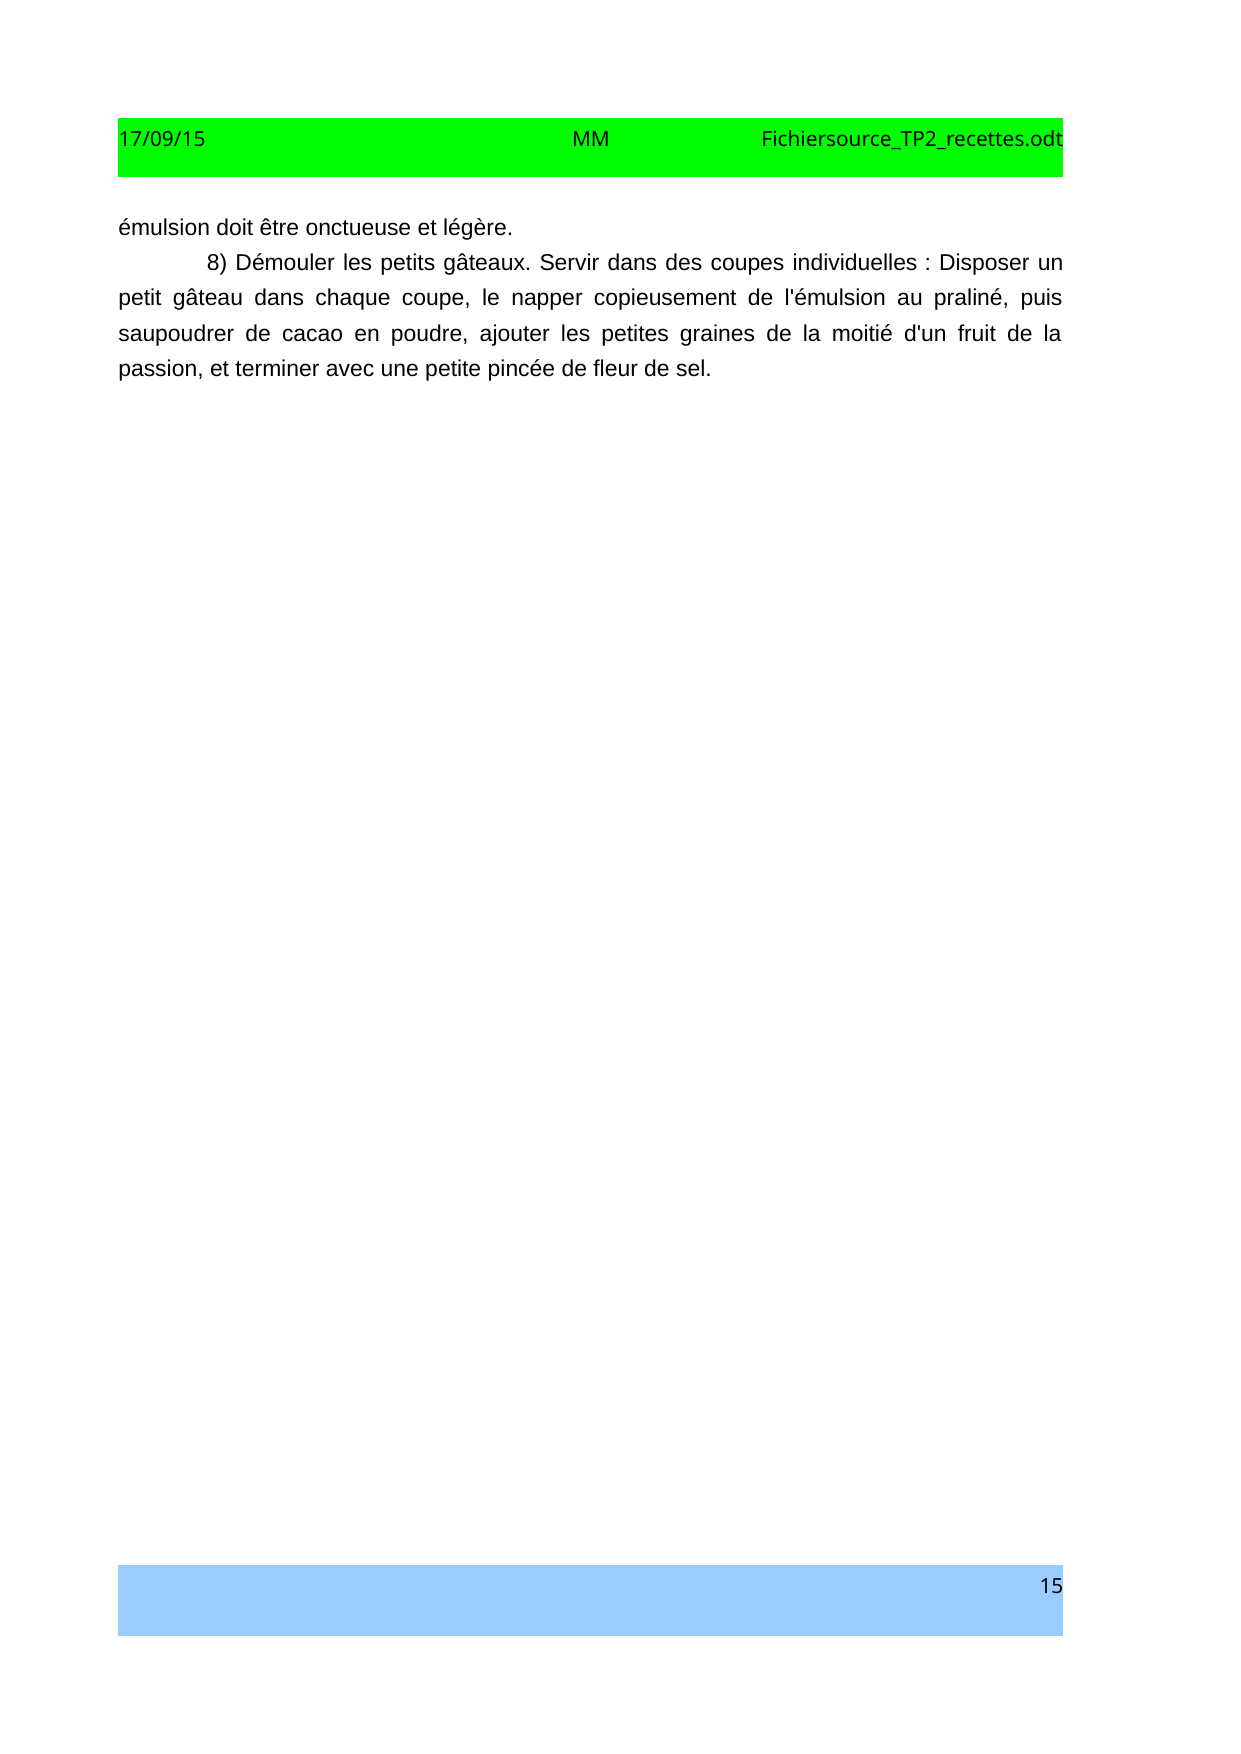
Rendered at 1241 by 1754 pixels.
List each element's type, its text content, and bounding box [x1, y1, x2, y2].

text 8) Démouler les petits gâteaux. Servir dans des coupes individuelles : Disposer un petit gâteau dans chaque coupe, le napper copieusement de l'émulsion au praliné, puis saupoudrer de cacao en poudre, ajouter les petites graines de la moitié d'un fruit de la passion, et terminer avec une petite pincée de fleur de sel. [118, 242, 1063, 384]
text émulsion doit être onctueuse et légère. [118, 207, 1063, 242]
